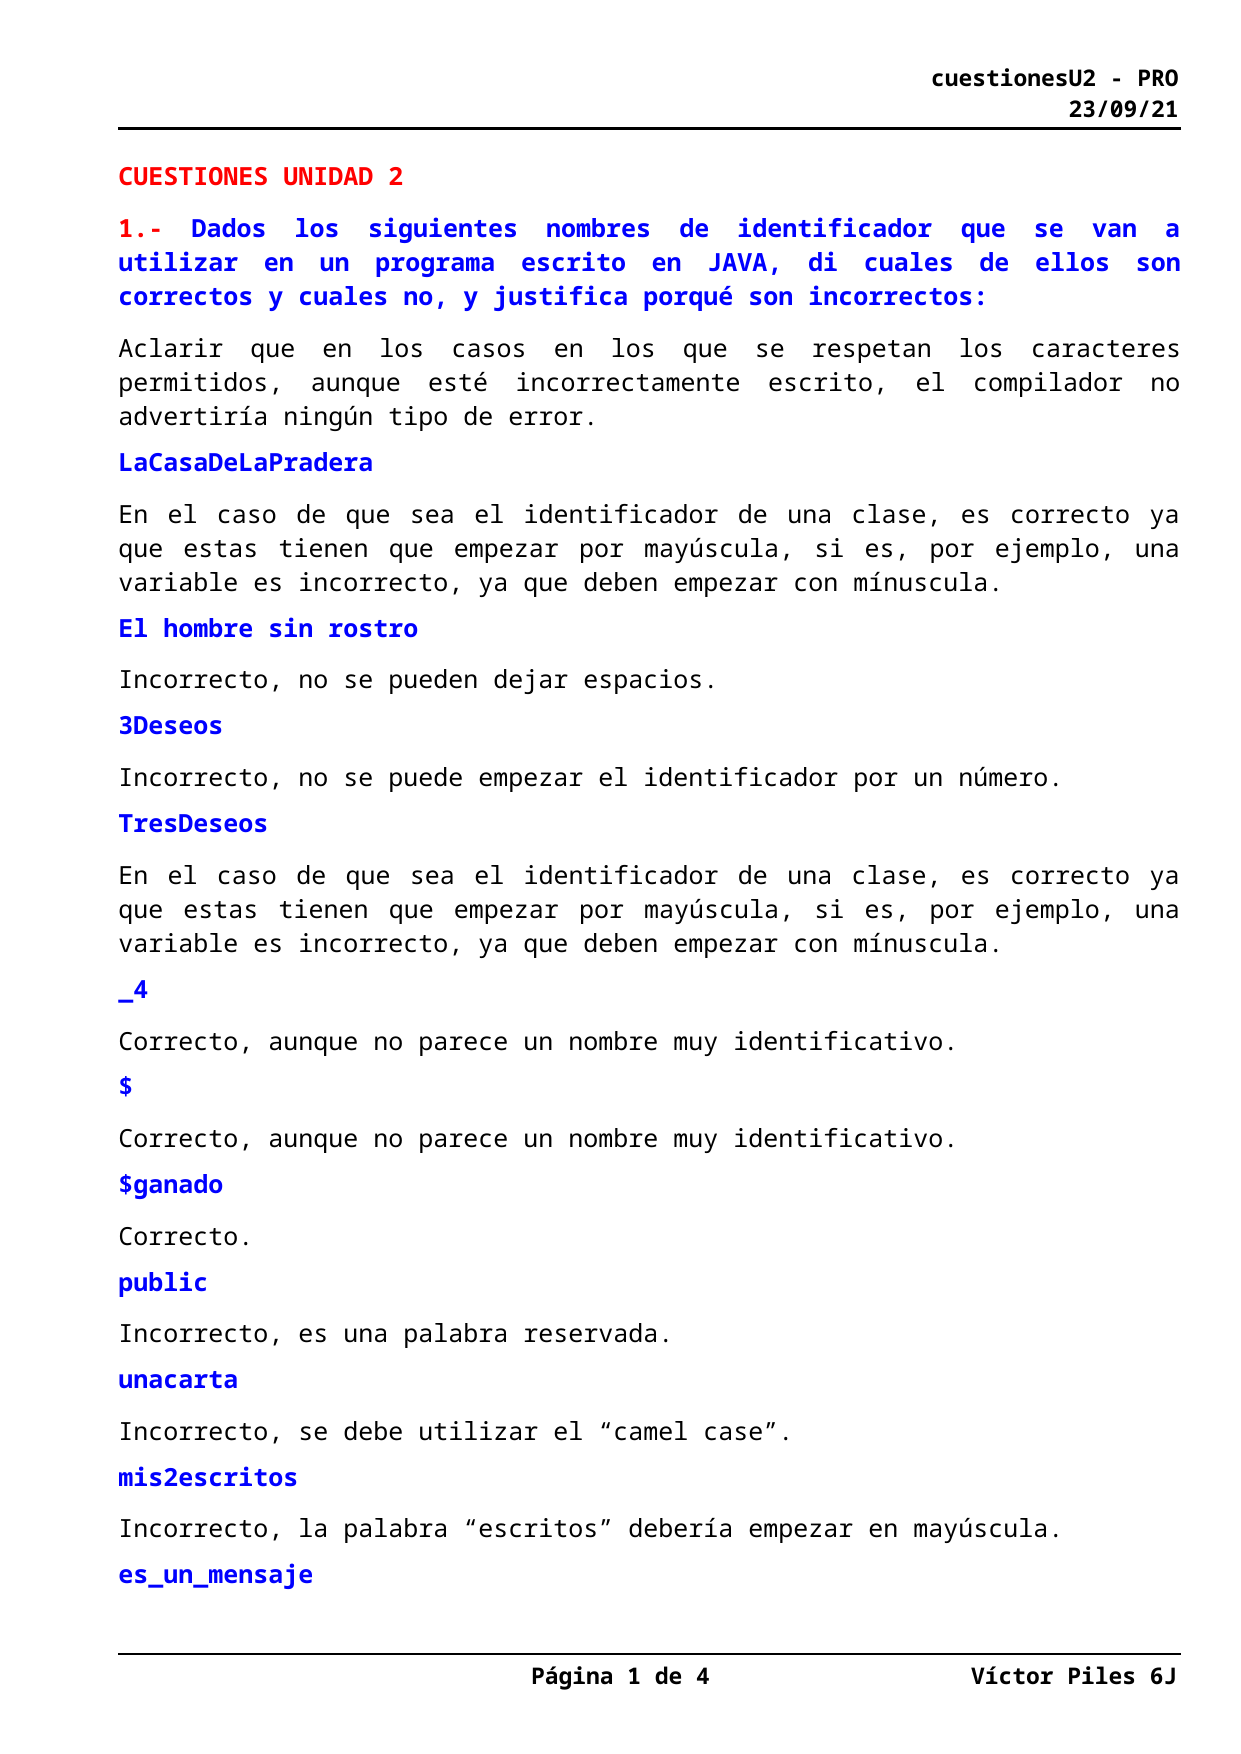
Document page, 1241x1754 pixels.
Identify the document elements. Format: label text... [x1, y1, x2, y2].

text Incorrecto, la palabra “escritos” debería empezar en mayúscula. [118, 1511, 1181, 1545]
text mis2escritos [118, 1459, 1181, 1493]
text Incorrecto, es una palabra reservada. [118, 1316, 1181, 1350]
text Incorrecto, se debe utilizar el “camel case”. [118, 1413, 1181, 1448]
text 1.- Dados los siguientes nombres de identificador que se van a utilizar en un programa escrito en JAVA, di cuales de ellos son correctos y cuales no, y justifica porqué son incorrectos: [118, 211, 1181, 313]
text $ganado [118, 1167, 1181, 1201]
text Incorrecto, no se puede empezar el identificador por un número. [118, 760, 1181, 794]
text public [118, 1264, 1181, 1298]
text Incorrecto, no se pueden dejar espacios. [118, 662, 1181, 696]
text En el caso de que sea el identificador de una clase, es correcto ya que estas tienen que empezar por mayúscula, si es, por ejemplo, una variable es incorrecto, ya que deben empezar con mínuscula. [118, 496, 1181, 599]
text Correcto. [118, 1218, 1181, 1252]
text LaCasaDeLaPradera [118, 445, 1181, 479]
text En el caso de que sea el identificador de una clase, es correcto ya que estas tienen que empezar por mayúscula, si es, por ejemplo, una variable es incorrecto, ya que deben empezar con mínuscula. [118, 857, 1181, 959]
text unacarta [118, 1362, 1181, 1396]
text TresDeseos [118, 806, 1181, 840]
text El hombre sin rostro [118, 610, 1181, 644]
text es_un_mensaje [118, 1557, 1181, 1591]
text 3Deseos [118, 708, 1181, 742]
text $ [118, 1069, 1181, 1103]
text Aclarir que en los casos en los que se respetan los caracteres permitidos, aunque esté incorrectamente escrito, el compilador no advertiría ningún tipo de error. [118, 331, 1181, 433]
text CUESTIONES UNIDAD 2 [118, 159, 1181, 193]
text Correcto, aunque no parece un nombre muy identificativo. [118, 1121, 1181, 1155]
text _4 [118, 971, 1181, 1005]
text Correcto, aunque no parece un nombre muy identificativo. [118, 1023, 1181, 1057]
